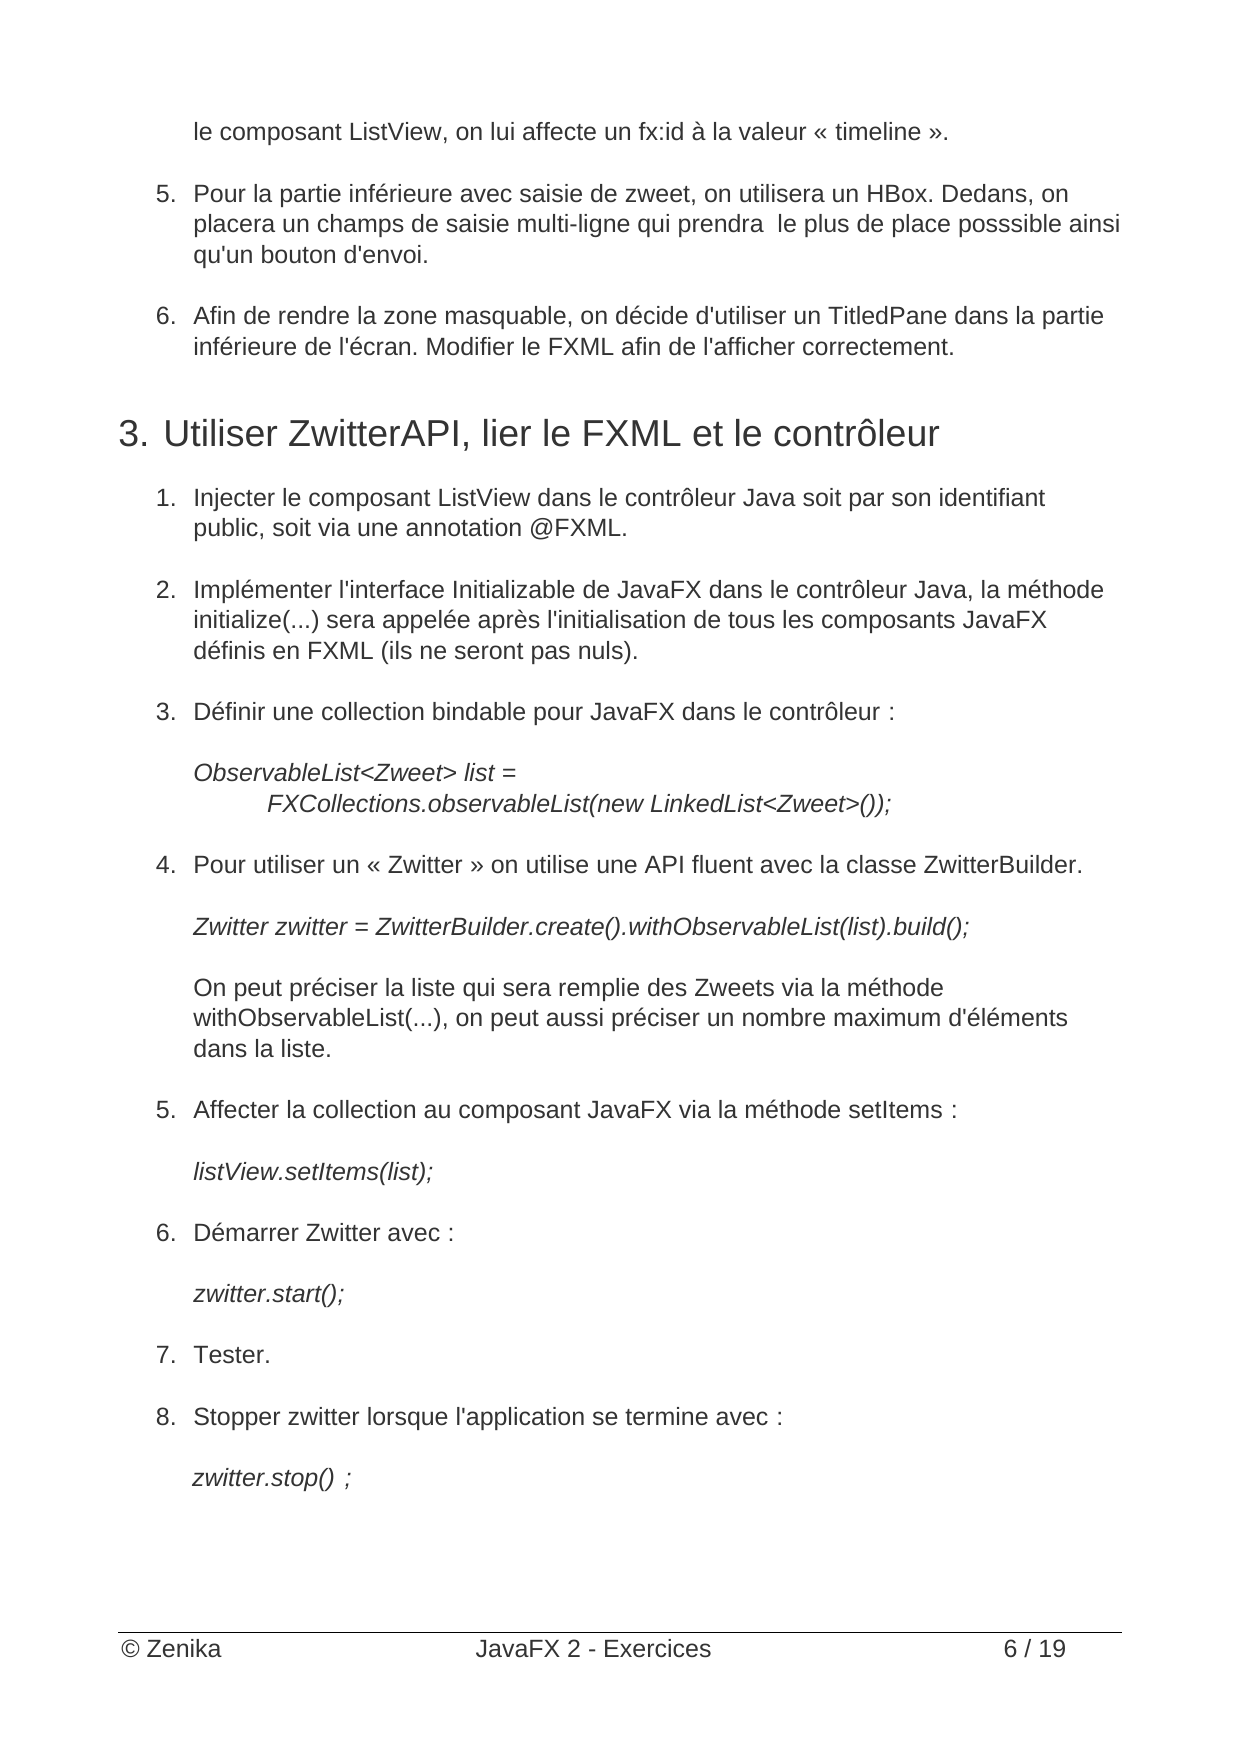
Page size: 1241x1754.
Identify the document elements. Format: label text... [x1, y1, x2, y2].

list Pour utiliser un « Zwitter » on utilise une API fluent avec la classe ZwitterBuilder. Zwitter zwitter = ZwitterBuilder.create().withObservableList(list).build(); On peut préciser la liste qui sera remplie des Zweets via la méthode withObservableList(...), on peut aussi préciser un nombre maximum d'éléments dans la liste. [156, 851, 1122, 1093]
list Pour la partie inférieure avec saisie de zweet, on utilisera un HBox. Dedans, on placera un champs de saisie multi-ligne qui prendra le plus de place posssible ainsi qu'un bouton d'envoi. [156, 179, 1122, 268]
list Afin de rendre la zone masquable, on décide d'utiliser un TitledPane dans la partie inférieure de l'écran. Modifier le FXML afin de l'afficher correctement. [156, 302, 1122, 360]
list Affecter la collection au composant JavaFX via la méthode setItems : listView.setItems(list); [156, 1096, 1122, 1216]
list Démarrer Zwitter avec : zwitter.start(); [156, 1218, 1122, 1338]
list Implémenter l'interface Initializable de JavaFX dans le contrôleur Java, la méthode initialize(...) sera appelée après l'initialisation de tous les composants JavaFX définis en FXML (ils ne seront pas nuls). [156, 575, 1122, 695]
text zwitter.stop() ; [118, 1463, 1122, 1491]
list le composant ListView, on lui affecte un fx:id à la valeur « timeline ». [156, 118, 1122, 177]
list Stopper zwitter lorsque l'application se termine avec : [156, 1402, 1122, 1430]
list Tester. [156, 1341, 1122, 1369]
list Définir une collection bindable pour JavaFX dans le contrôleur : ObservableList<Zweet> list = FXCollections.observableList(new LinkedList<Zweet>()); [156, 698, 1122, 848]
subtitle Utiliser ZwitterAPI, lier le FXML et le contrôleur [118, 413, 1122, 454]
list Injecter le composant ListView dans le contrôleur Java soit par son identifiant public, soit via une annotation @FXML. [156, 483, 1122, 573]
